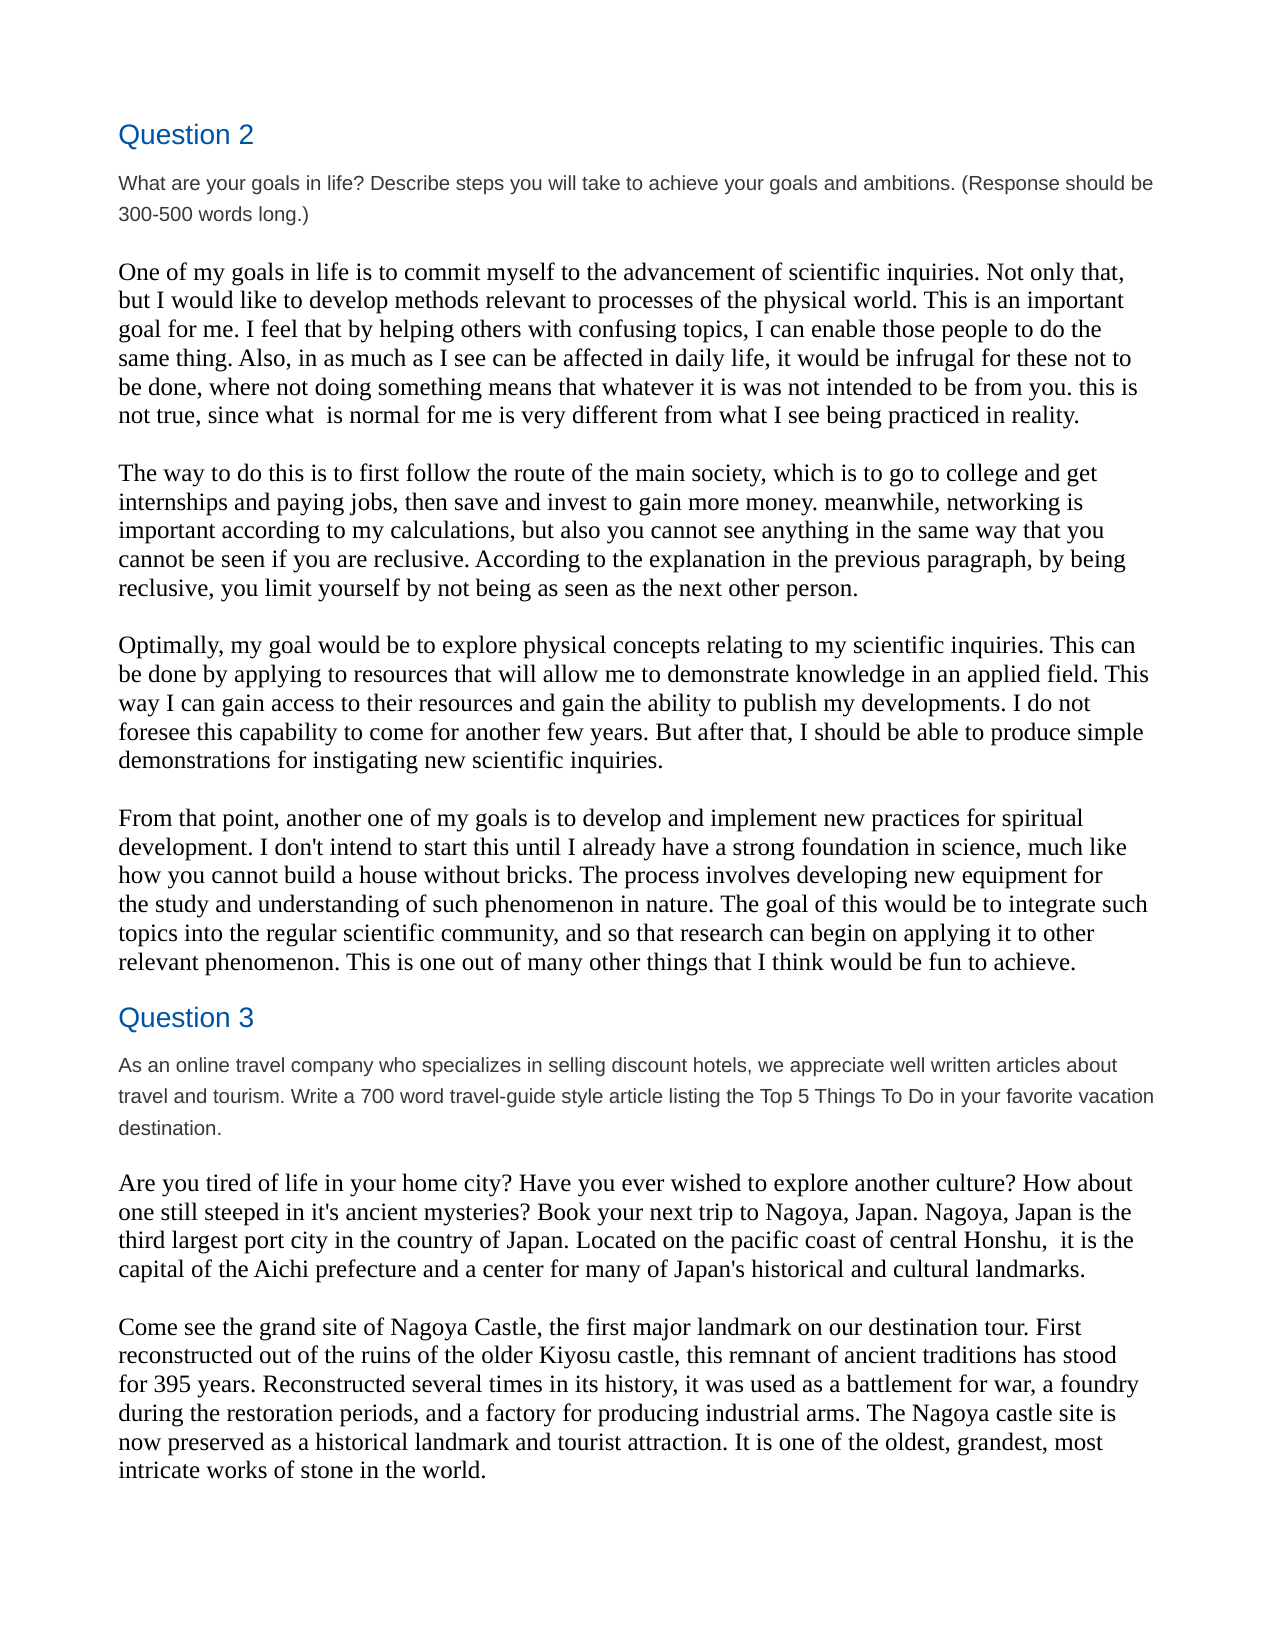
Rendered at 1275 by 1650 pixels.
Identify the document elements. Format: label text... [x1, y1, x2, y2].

subtitle Question 2 [118, 118, 1157, 151]
text Optimally, my goal would be to explore physical concepts relating to my scientific inquiries. This can be done by applying to resources that will allow me to demonstrate knowledge in an applied field. This [118, 631, 1157, 688]
subtitle Question 3 [118, 1001, 1157, 1033]
text demonstrations for instigating new scientific inquiries. [118, 746, 1157, 774]
text reclusive, you limit yourself by not being as seen as the next other person. [118, 573, 1157, 602]
text internships and paying jobs, then save and invest to gain more money. meanwhile, networking is [118, 487, 1157, 516]
text relevant phenomenon. This is one out of many other things that I think would be fun to achieve. [118, 947, 1157, 976]
text topics into the regular scientific community, and so that research can begin on applying it to other [118, 918, 1157, 947]
text for 395 years. Reconstructed several times in its history, it was used as a battlement for war, a foundry during the restoration periods, and a factory for producing industrial arms. The Nagoya castle site is now preserved as a historical landmark and tourist attraction. It is one of the oldest, grandest, most intricate works of stone in the world. [118, 1369, 1157, 1484]
text development. I don't intend to start this until I already have a strong foundation in science, much like how you cannot build a house without bricks. The process involves developing new equipment for [118, 832, 1157, 889]
text way I can gain access to their resources and gain the ability to publish my developments. I do not [118, 688, 1157, 717]
text From that point, another one of my goals is to develop and implement new practices for spiritual [118, 803, 1157, 832]
text reconstructed out of the ruins of the older Kiyosu castle, this remnant of ancient traditions has stood [118, 1340, 1157, 1369]
text capital of the Aichi prefecture and a center for many of Japan's historical and cultural landmarks. [118, 1254, 1157, 1283]
text The way to do this is to first follow the route of the main society, which is to go to college and get [118, 458, 1157, 487]
text the study and understanding of such phenomenon in nature. The goal of this would be to integrate such [118, 889, 1157, 918]
text What are your goals in life? Describe steps you will take to achieve your goals and ambitions. (Response should be 300-500 words long.) [118, 163, 1157, 226]
text foresee this capability to come for another few years. But after that, I should be able to produce simple [118, 717, 1157, 746]
text As an online travel company who specializes in selling discount hotels, we appreciate well written articles about travel and tourism. Write a 700 word travel-guide style article listing the Top 5 Things To Do in your favorite vacation destination. [118, 1045, 1157, 1139]
text Are you tired of life in your home city? Have you ever wished to explore another culture? How about [118, 1168, 1157, 1197]
text Come see the grand site of Nagoya Castle, the first major landmark on our destination tour. First [118, 1312, 1157, 1340]
text One of my goals in life is to commit myself to the advancement of scientific inquiries. Not only that, but I would like to develop methods relevant to processes of the physical world. This is an important goal for me. I feel that by helping others with confusing topics, I can enable those people to do the same thing. Also, in as much as I see can be affected in daily life, it would be infrugal for these not to be done, where not doing something means that whatever it is was not intended to be from you. this is not true, since what is normal for me is very different from what I see being practiced in reality. [118, 257, 1157, 429]
text one still steeped in it's ancient mysteries? Book your next trip to Nagoya, Japan. Nagoya, Japan is the [118, 1197, 1157, 1225]
text important according to my calculations, but also you cannot see anything in the same way that you [118, 516, 1157, 544]
text cannot be seen if you are reclusive. According to the explanation in the previous paragraph, by being [118, 544, 1157, 573]
text third largest port city in the country of Japan. Located on the pacific coast of central Honshu, it is the [118, 1225, 1157, 1254]
